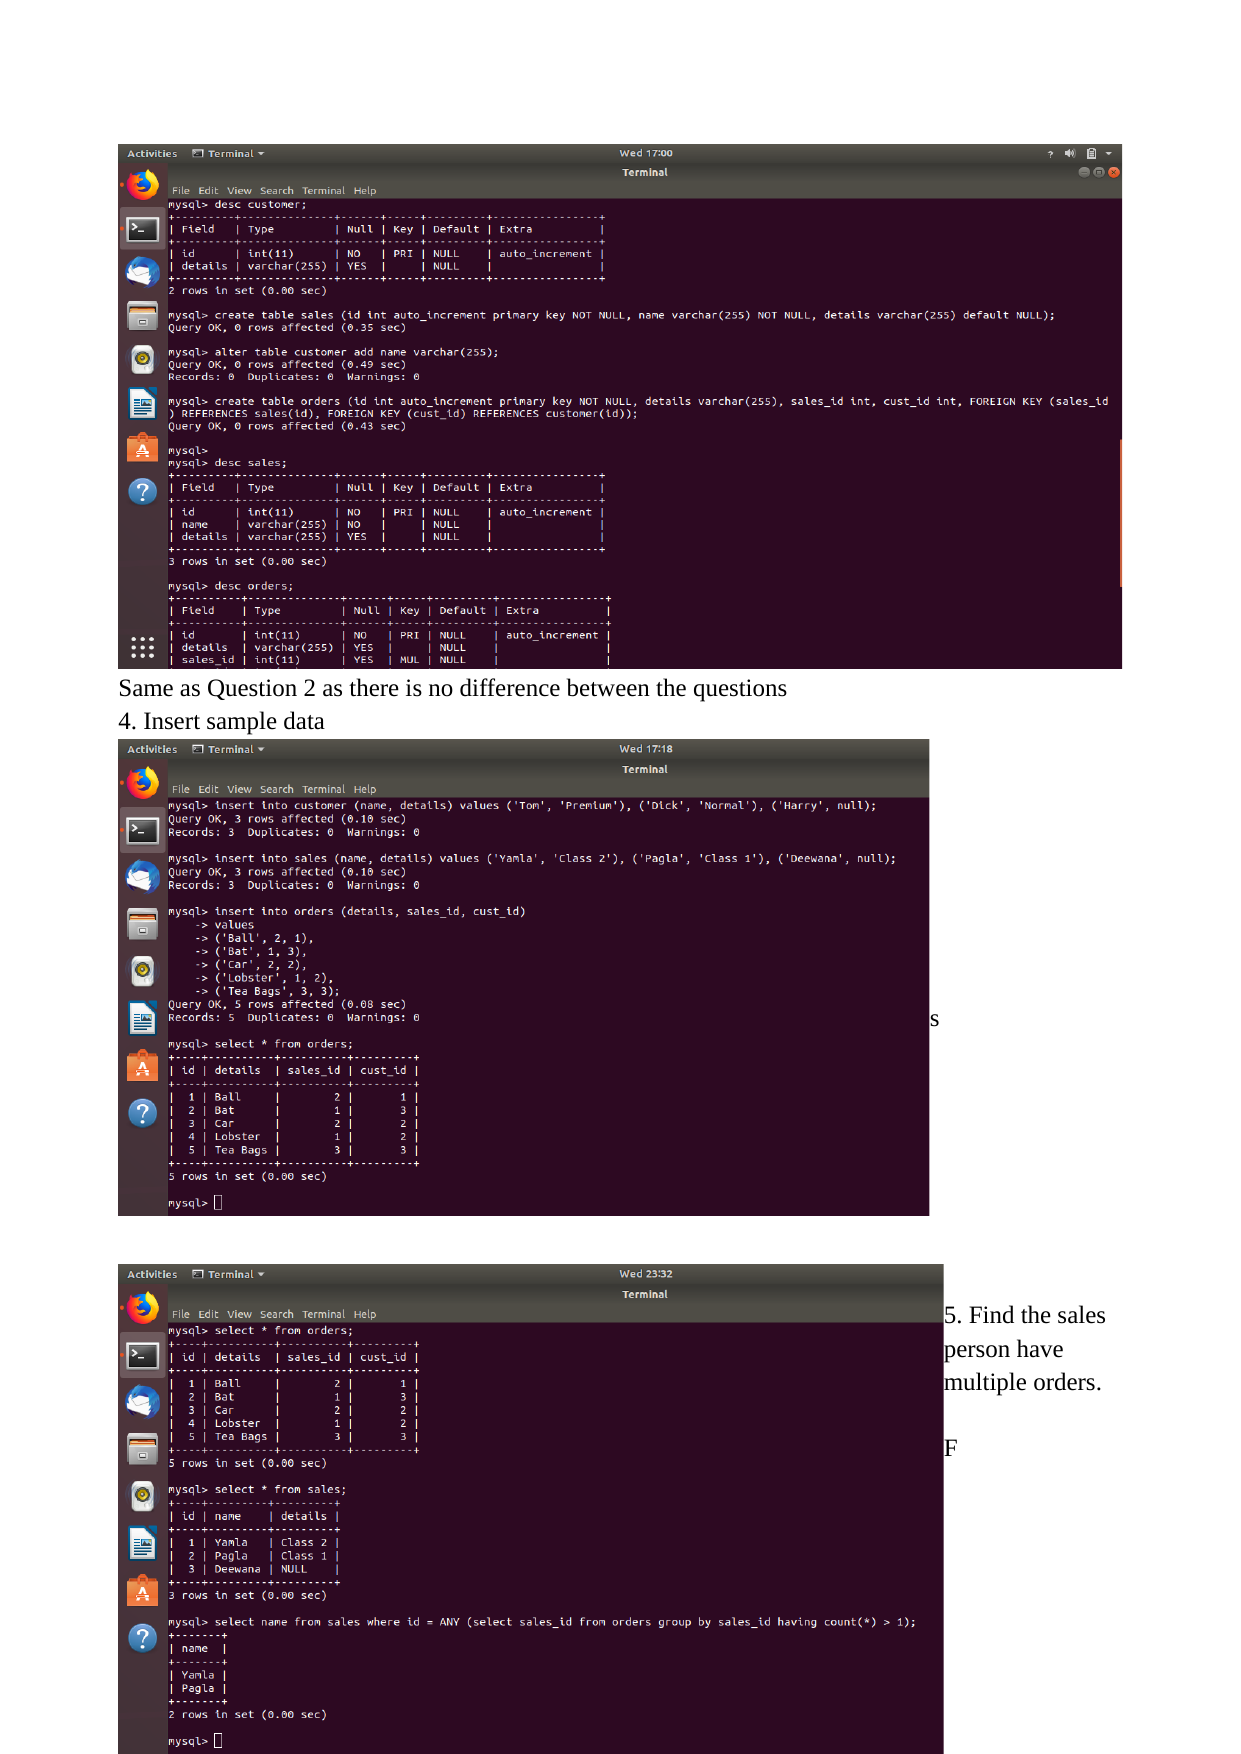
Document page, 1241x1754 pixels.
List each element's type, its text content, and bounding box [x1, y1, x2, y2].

picture [118, 144, 1123, 669]
text 4. Insert sample data [118, 706, 1122, 735]
text F [944, 1433, 1122, 1461]
picture [118, 739, 930, 1216]
text Same as Question 2 as there is no difference between the questions [118, 669, 1122, 702]
text s [930, 1003, 1122, 1032]
text 5. Find the sales person have multiple orders. [944, 1301, 1122, 1395]
text [118, 118, 1122, 144]
picture [118, 1264, 944, 1754]
